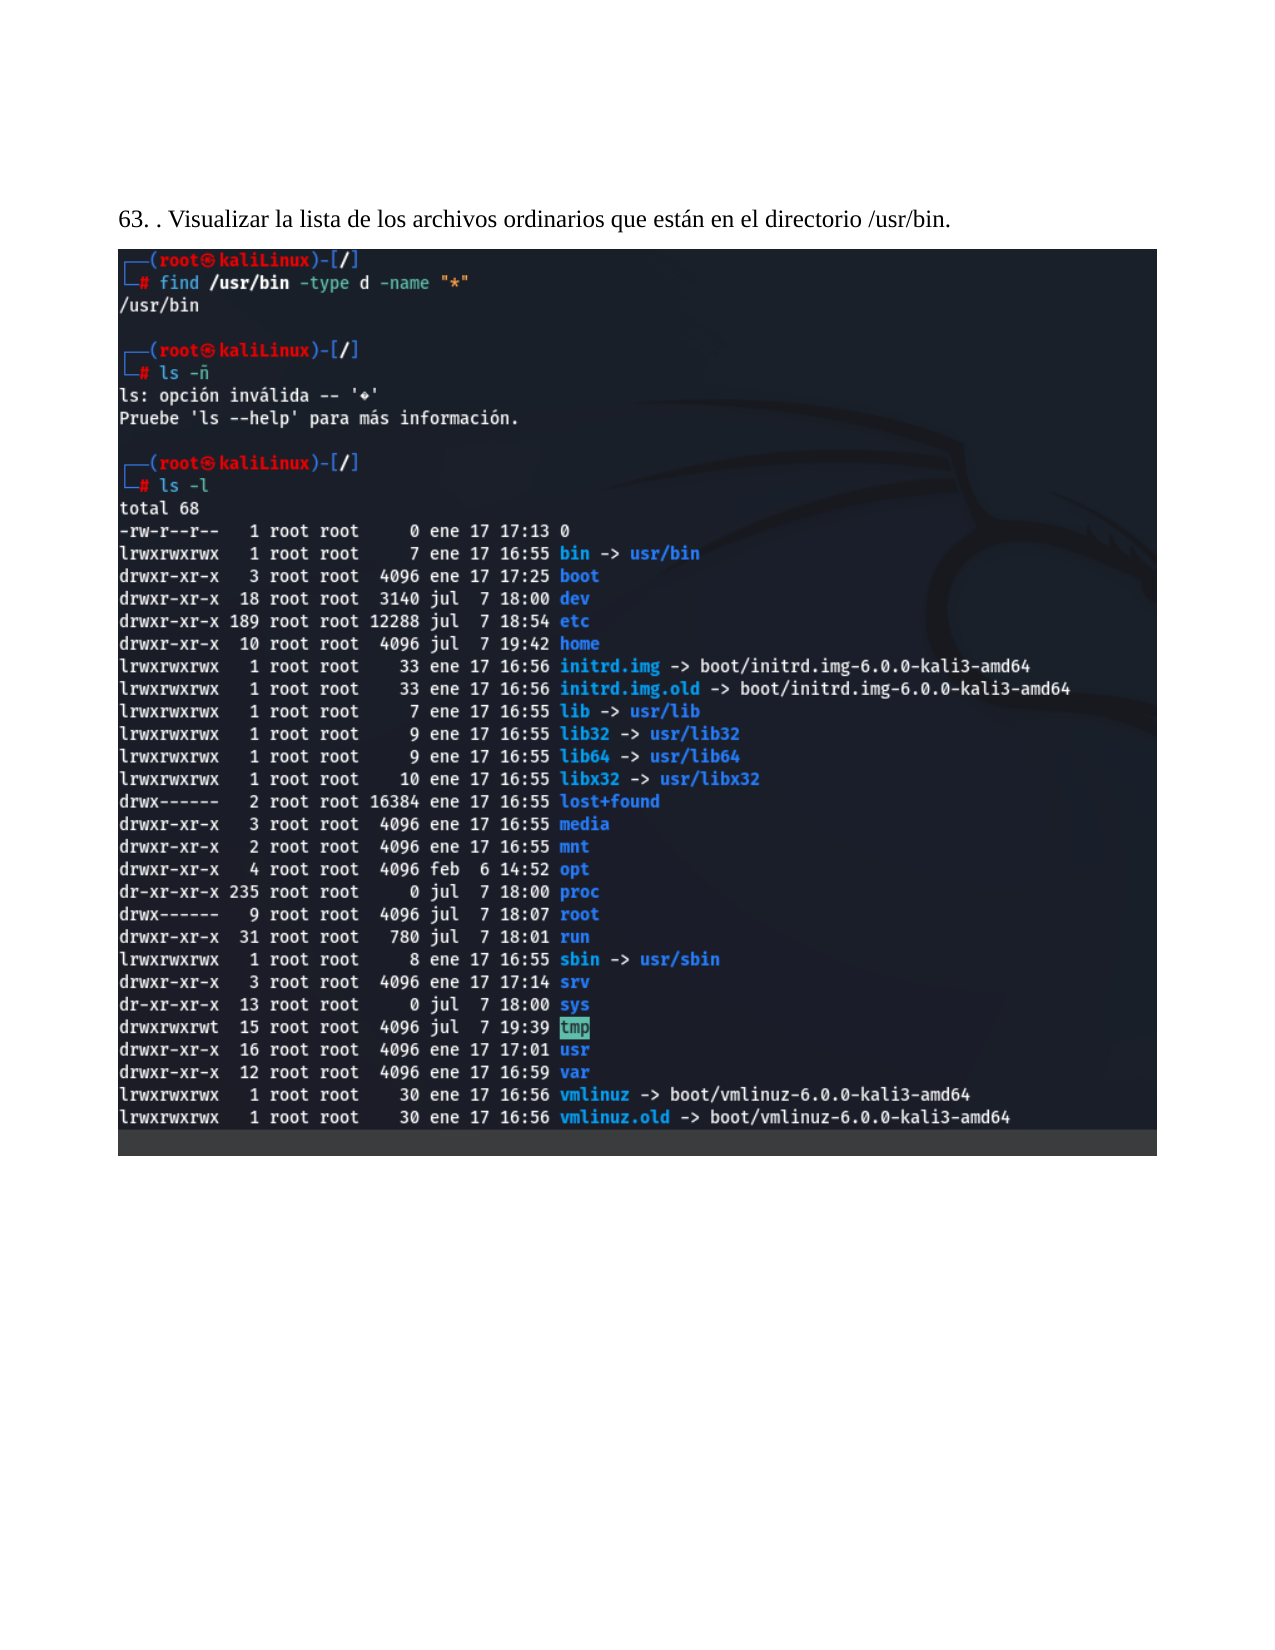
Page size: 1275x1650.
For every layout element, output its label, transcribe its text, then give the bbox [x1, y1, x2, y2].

text 63. . Visualizar la lista de los archivos ordinarios que están en el directorio /usr/bin. [118, 204, 1157, 233]
picture [118, 249, 1157, 1156]
